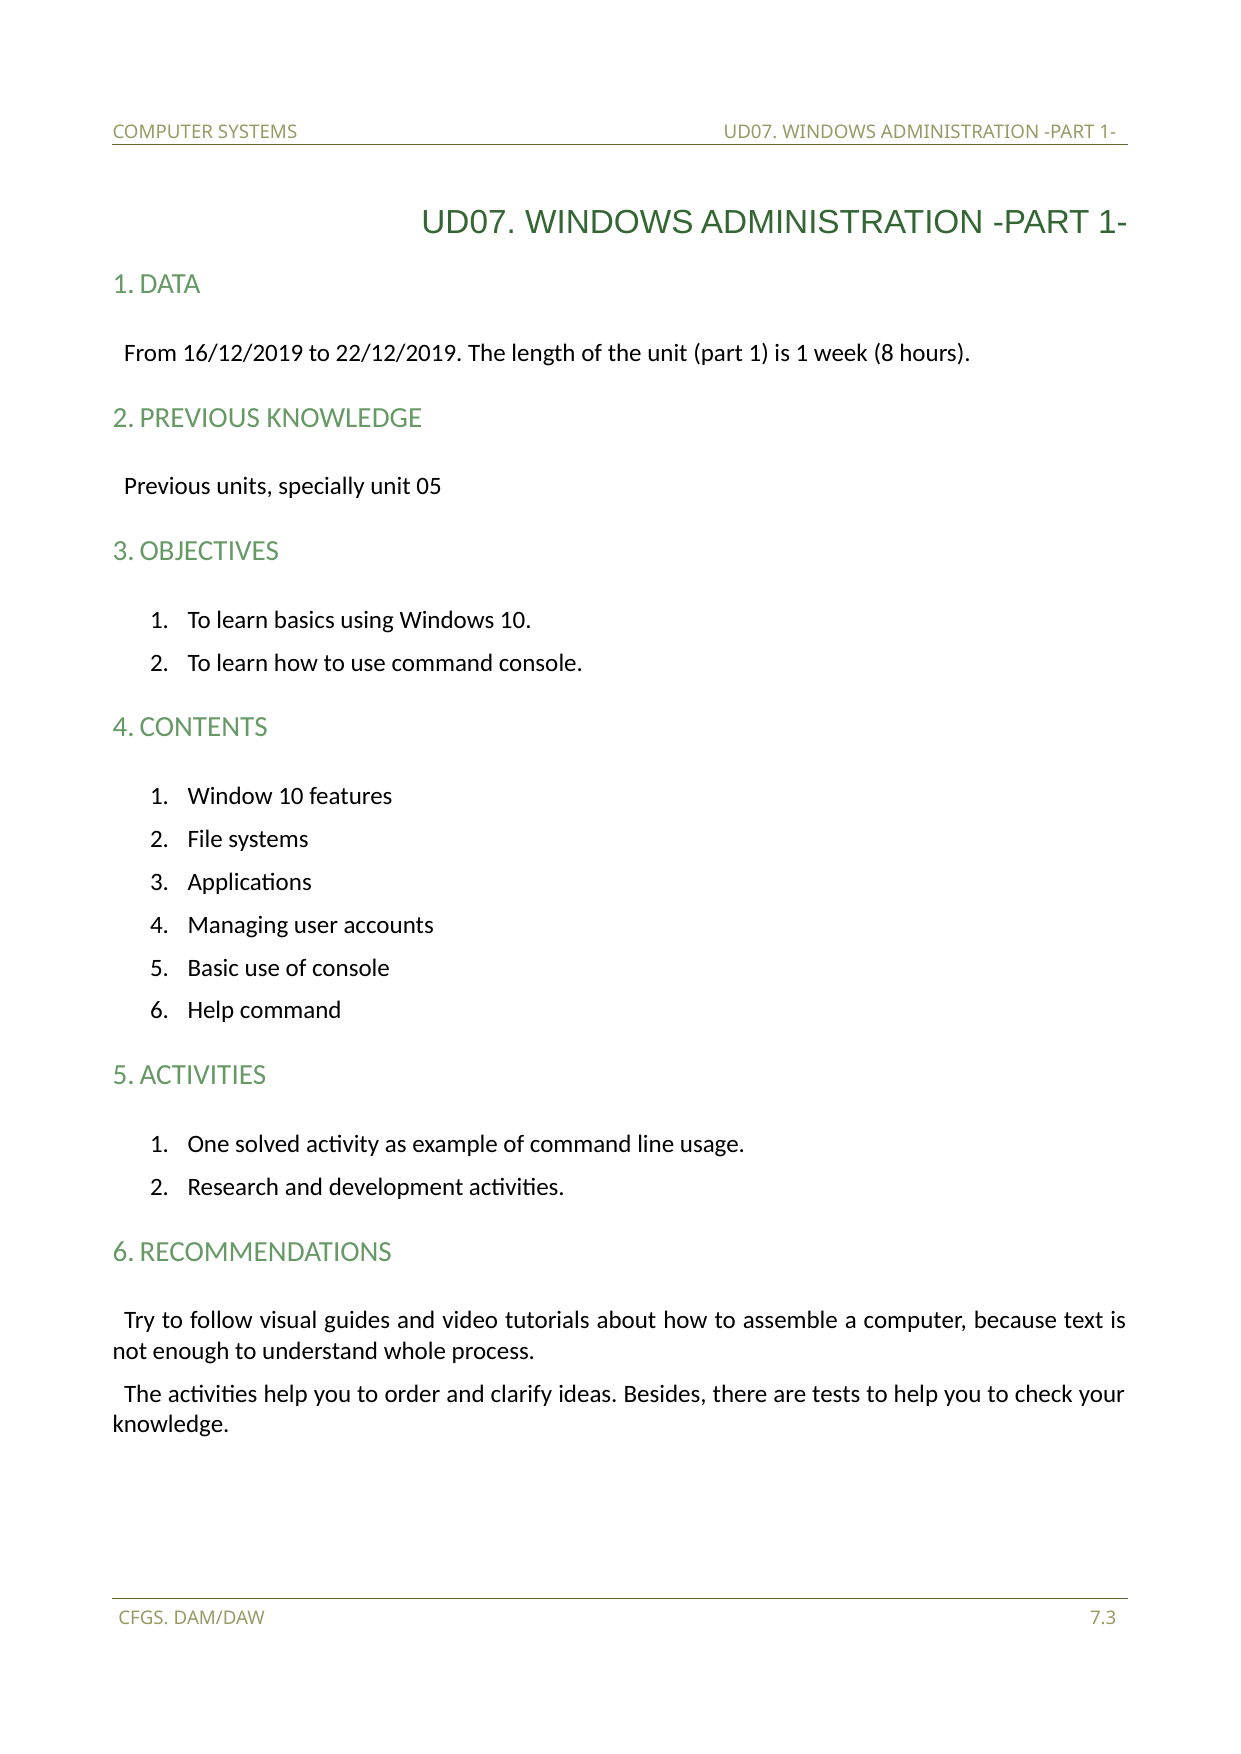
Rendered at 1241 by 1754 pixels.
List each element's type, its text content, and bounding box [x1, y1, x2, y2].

list To learn how to use command console. [150, 647, 1128, 677]
subtitle Activities [112, 1056, 1128, 1092]
subtitle Previous knowledge [112, 399, 1128, 434]
text Try to follow visual guides and video tutorials about how to assemble a computer, because text is not enough to understand whole process. [112, 1304, 1128, 1366]
text Previous units, specially unit 05 [112, 470, 1128, 501]
subtitle Contents [112, 708, 1128, 744]
text The activities help you to order and clarify ideas. Besides, there are tests to help you to check your knowledge. [112, 1378, 1128, 1439]
list Help command [150, 995, 1128, 1025]
subtitle Recommendations [112, 1233, 1128, 1268]
subtitle Data [112, 265, 1128, 301]
list To learn basics using Windows 10. [150, 604, 1128, 634]
list Basic use of console [150, 952, 1128, 982]
list File systems [150, 823, 1128, 853]
text From 16/12/2019 to 22/12/2019. The length of the unit (part 1) is 1 week (8 hours). [112, 337, 1128, 367]
list Applications [150, 866, 1128, 896]
list Window 10 features [150, 780, 1128, 811]
list Managing user accounts [150, 909, 1128, 939]
list Research and development activities. [150, 1171, 1128, 1202]
subtitle Objectives [112, 532, 1128, 568]
list One solved activity as example of command line usage. [150, 1128, 1128, 1159]
text UD07. Windows administration -Part 1- [112, 202, 1128, 240]
